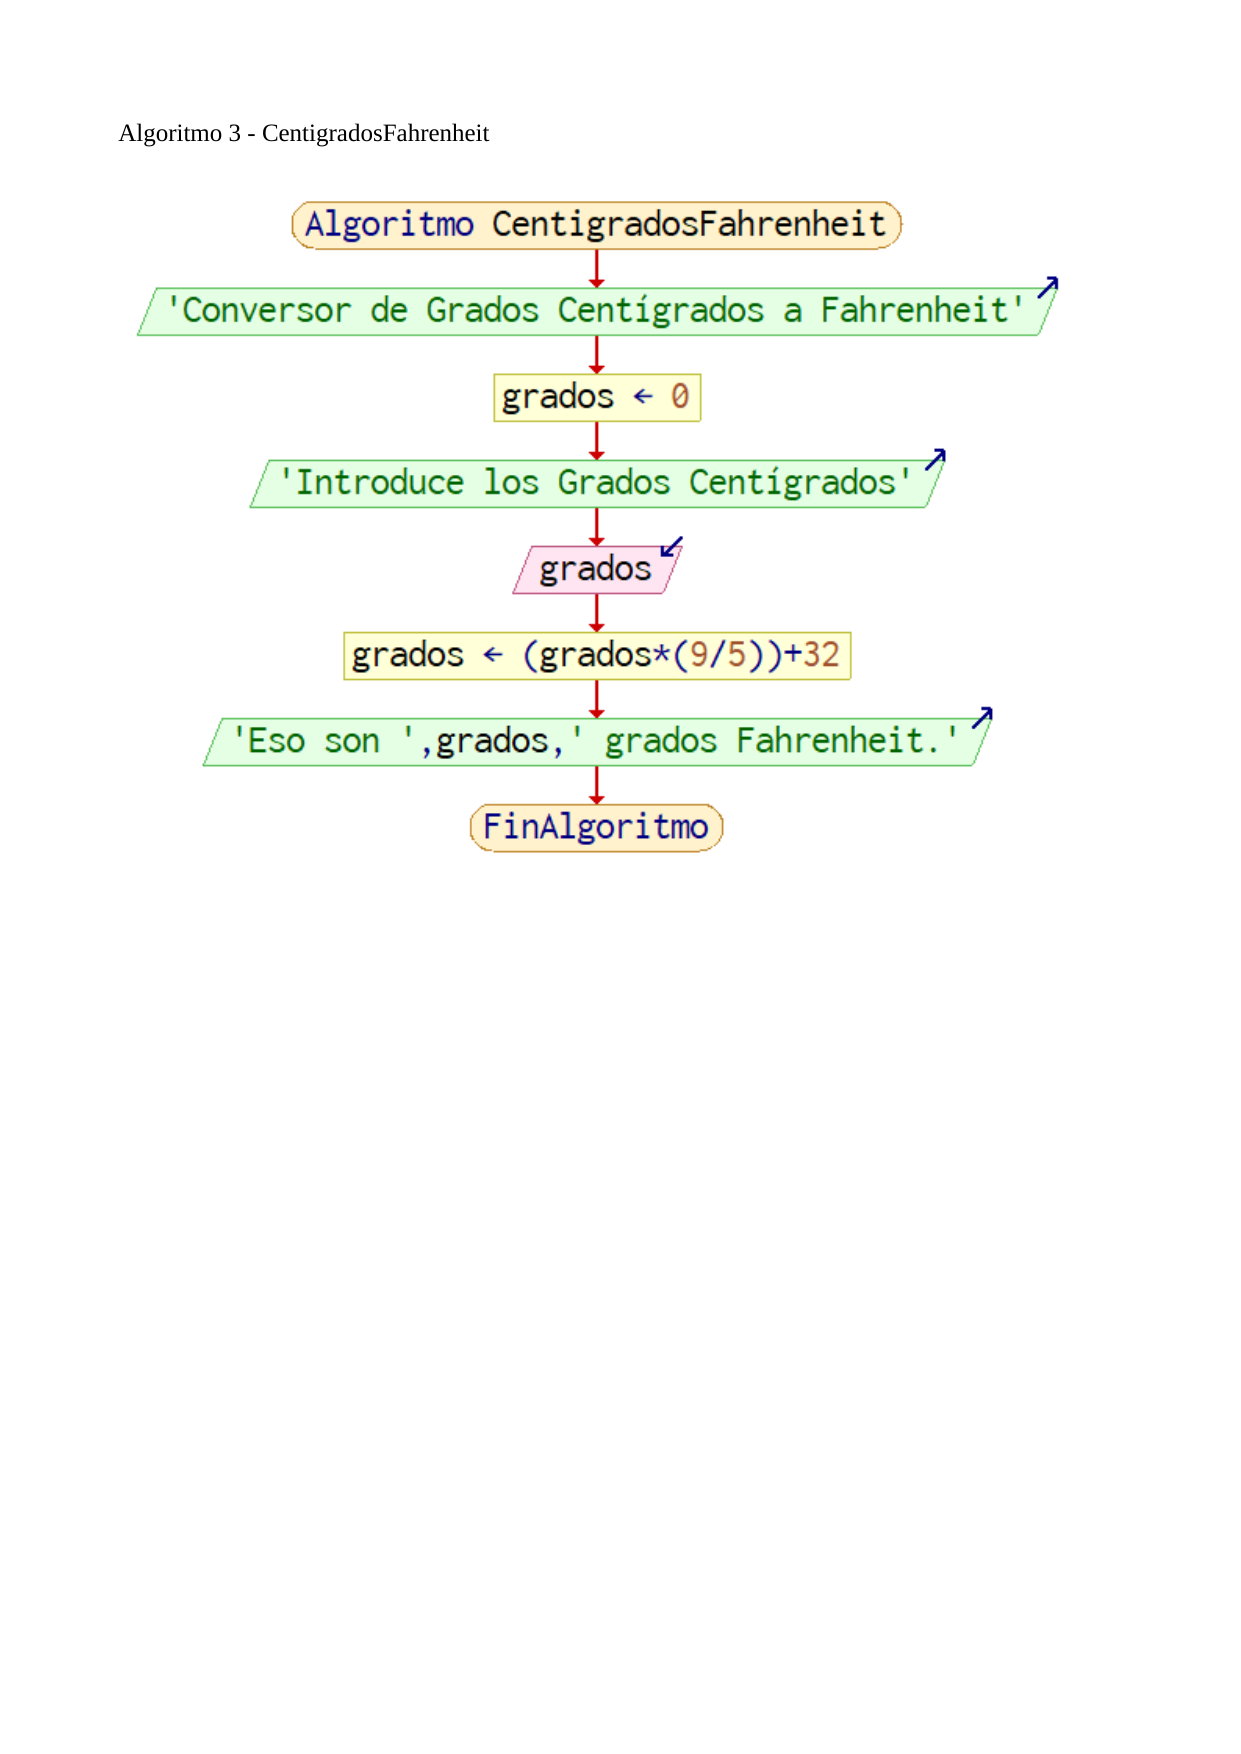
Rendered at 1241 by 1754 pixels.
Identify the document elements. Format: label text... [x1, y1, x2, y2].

picture [131, 186, 1063, 906]
text Algoritmo 3 - CentigradosFahrenheit [118, 118, 1122, 147]
